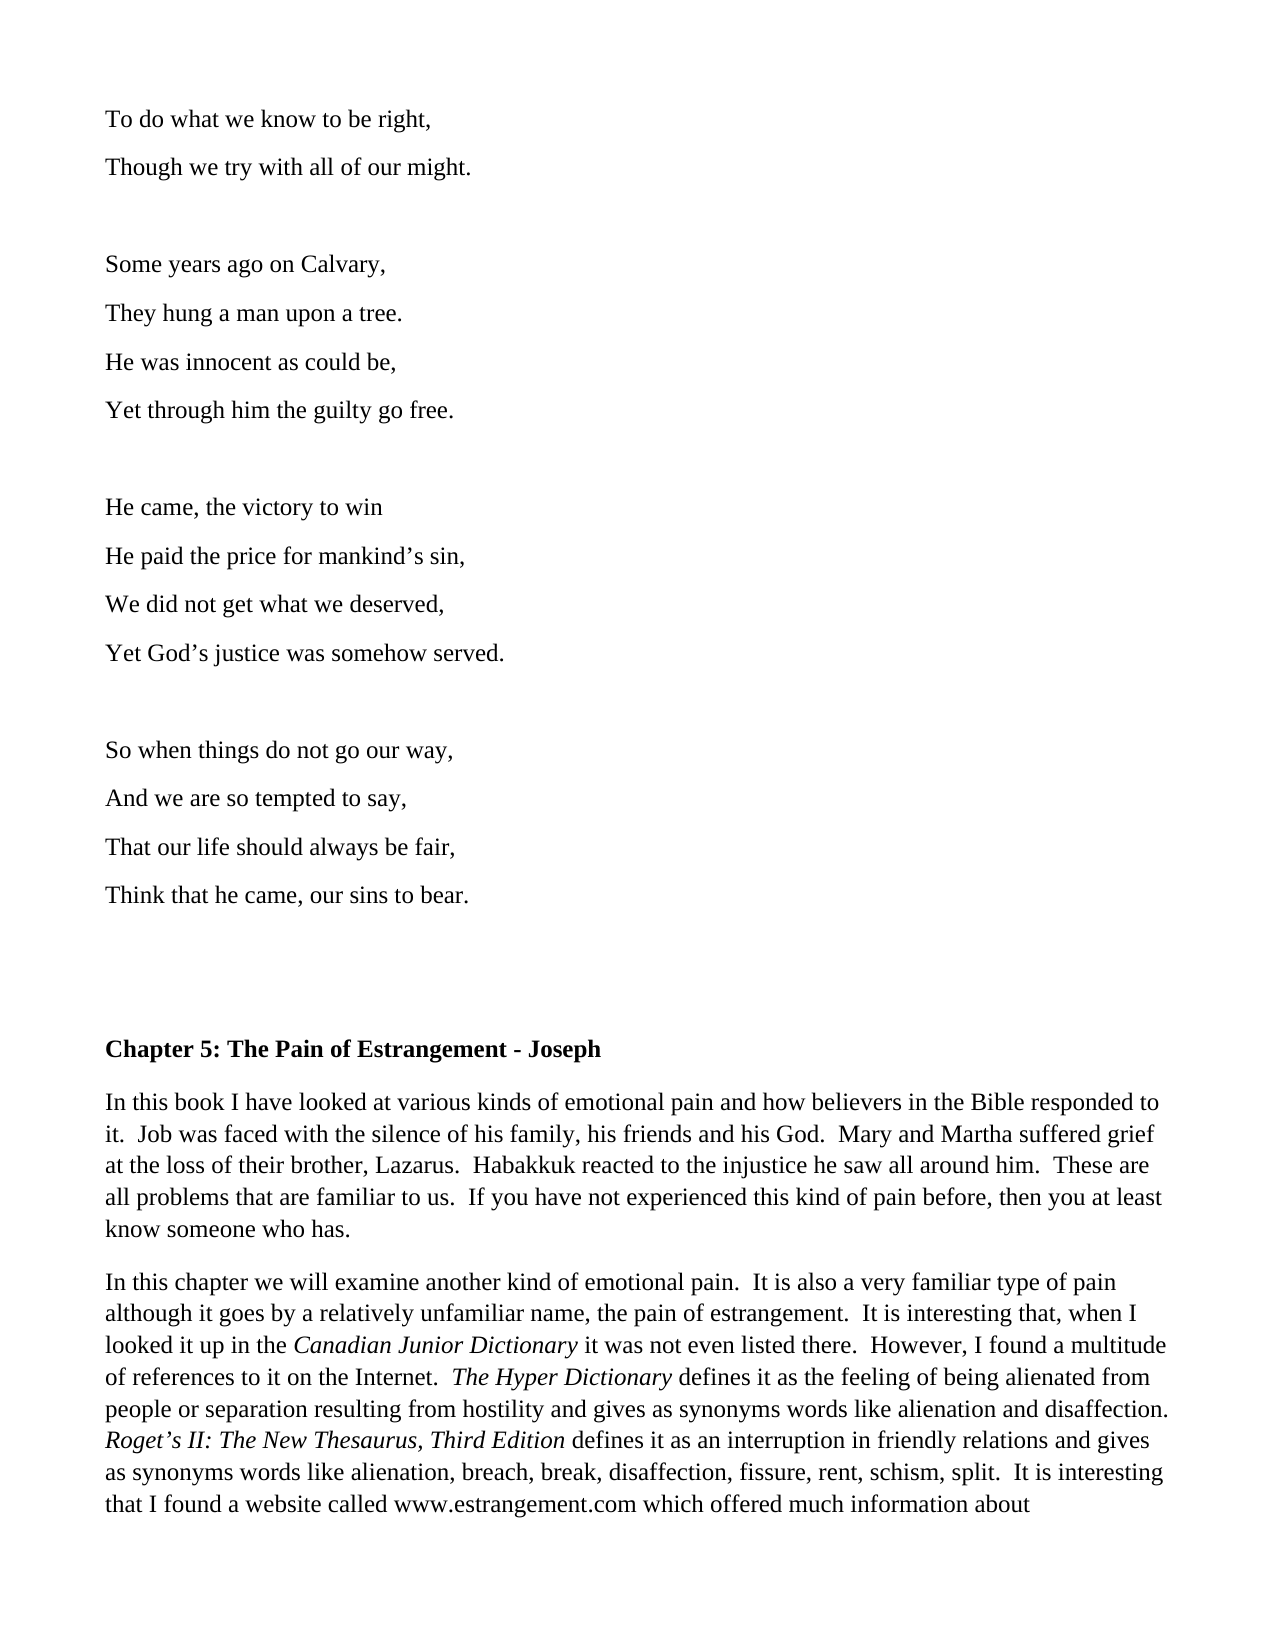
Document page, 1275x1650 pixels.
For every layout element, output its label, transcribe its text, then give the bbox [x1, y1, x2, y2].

text Chapter 5: The Pain of Estrangement - Joseph [105, 1035, 1170, 1063]
text Think that he came, our sins to bear. [105, 882, 1170, 909]
text And we are so tempted to say, [105, 784, 1170, 812]
text Some years ago on Calvary, [105, 251, 1170, 278]
text To do what we know to be right, [105, 105, 1170, 133]
text In this chapter we will examine another kind of emotional pain. It is also a very familiar type of pain although it goes by a relatively unfamiliar name, the pain of estrangement. It is interesting that, when I looked it up in the Canadian Junior Dictionary it was not even listed there. However, I found a multitude of references to it on the Internet. The Hyper Dictionary defines it as the feeling of being alienated from people or separation resulting from hostility and gives as synonyms words like alienation and disaffection. Roget’s II: The New Thesaurus, Third Edition defines it as an interruption in friendly relations and gives as synonyms words like alienation, breach, break, disaffection, fissure, rent, schism, split. It is interesting that I found a website called www.estrangement.com which offered much information about [105, 1268, 1170, 1518]
text He came, the victory to win [105, 493, 1170, 521]
text We did not get what we deserved, [105, 590, 1170, 618]
text They hung a man upon a tree. [105, 299, 1170, 327]
text Yet through him the guilty go free. [105, 396, 1170, 424]
text In this book I have looked at various kinds of emotional pain and how believers in the Bible responded to it. Job was faced with the silence of his family, his friends and his God. Mary and Martha suffered grief at the loss of their brother, Lazarus. Habakkuk reacted to the injustice he saw all around him. These are all problems that are familiar to us. If you have not experienced this kind of pain before, then you at least know someone who has. [105, 1088, 1170, 1243]
text So when things do not go our way, [105, 736, 1170, 764]
text That our life should always be fair, [105, 833, 1170, 861]
text He was innocent as could be, [105, 348, 1170, 375]
text Yet God’s justice was somehow served. [105, 639, 1170, 667]
text Though we try with all of our might. [105, 153, 1170, 181]
text He paid the price for mankind’s sin, [105, 542, 1170, 569]
